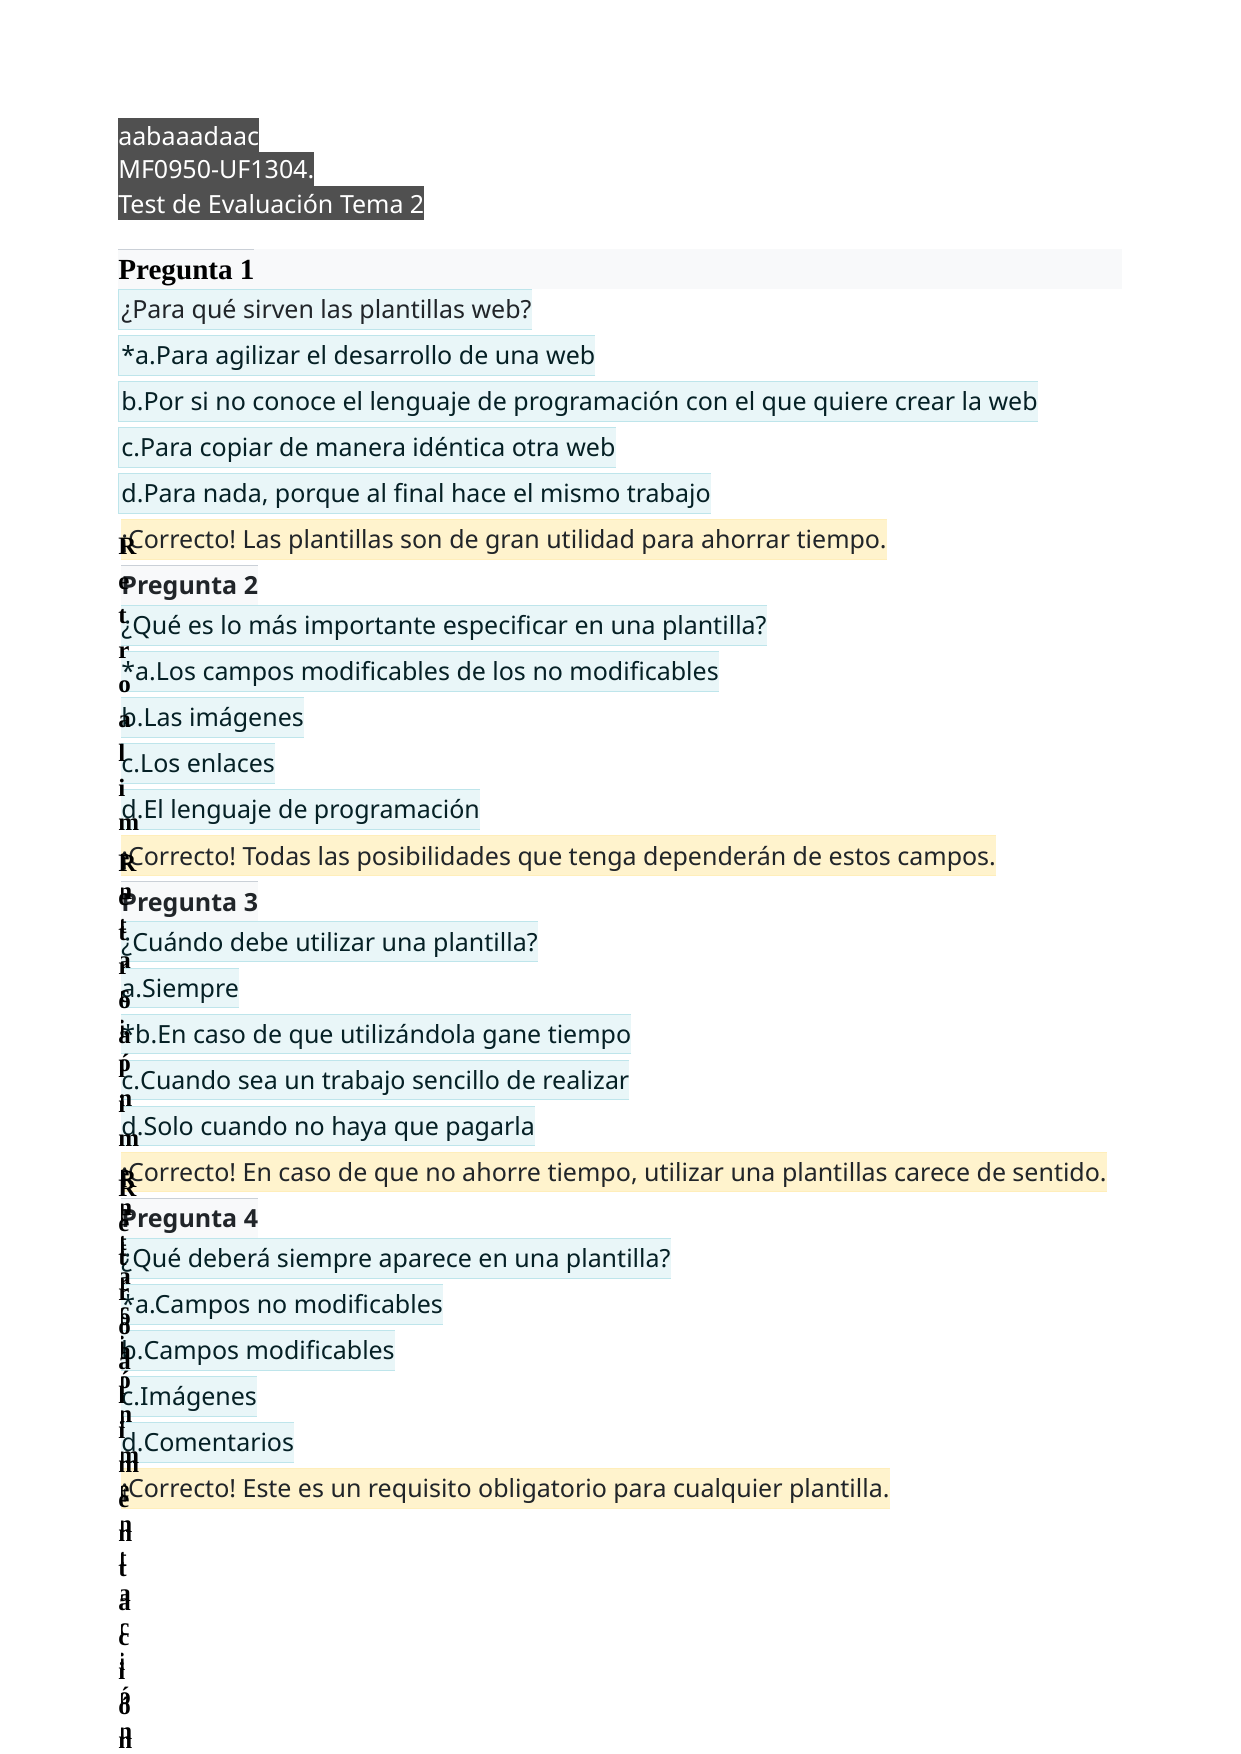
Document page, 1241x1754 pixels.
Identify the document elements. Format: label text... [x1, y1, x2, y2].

text ¡Correcto! Todas las posibilidades que tenga dependerán de estos campos. [118, 835, 1122, 875]
text *a.Campos no modificables [121, 1284, 1122, 1324]
subtitle Pregunta 1 [118, 249, 1122, 289]
text c.Imágenes [121, 1376, 1122, 1416]
text c.Los enlaces [121, 743, 1122, 783]
text ¡Correcto! En caso de que no ahorre tiempo, utilizar una plantillas carece de sentido. [118, 1152, 1122, 1192]
text *a.Los campos modificables de los no modificables [121, 651, 1122, 691]
text d.Solo cuando no haya que pagarla [121, 1106, 1122, 1146]
text c.Cuando sea un trabajo sencillo de realizar [121, 1059, 1122, 1099]
text d.Para nada, porque al final hace el mismo trabajo [119, 473, 1122, 513]
subtitle Pregunta 3 [121, 881, 1122, 921]
text b.Campos modificables [121, 1330, 1122, 1370]
text ¿Cuándo debe utilizar una plantilla? [121, 921, 1122, 961]
text b.Por si no conoce el lenguaje de programación con el que quiere crear la web [119, 381, 1122, 421]
subtitle Pregunta 4 [121, 1198, 1122, 1238]
text *a.Para agilizar el desarrollo de una web [119, 335, 1122, 375]
text ¿Qué es lo más importante especificar en una plantilla? [121, 605, 1122, 645]
text *b.En caso de que utilizándola gane tiempo [121, 1013, 1122, 1053]
text ¿Qué deberá siempre aparece en una plantilla? [123, 1238, 1122, 1278]
text d.El lenguaje de programación [121, 789, 1122, 829]
text MF0950-UF1304. Test de Evaluación Tema 2 [118, 152, 1122, 220]
subtitle Pregunta 2 [121, 565, 1122, 605]
text ¡Correcto! Las plantillas son de gran utilidad para ahorrar tiempo. [118, 519, 1122, 559]
text c.Para copiar de manera idéntica otra web [119, 427, 1122, 467]
text aabaaadaac [118, 118, 1122, 152]
text d.Comentarios [121, 1422, 1122, 1462]
text ¡Correcto! Este es un requisito obligatorio para cualquier plantilla. [121, 1468, 1122, 1508]
text ¿Para qué sirven las plantillas web? [119, 289, 1122, 329]
text b.Las imágenes [121, 697, 1122, 737]
text a.Siempre [121, 967, 1122, 1007]
